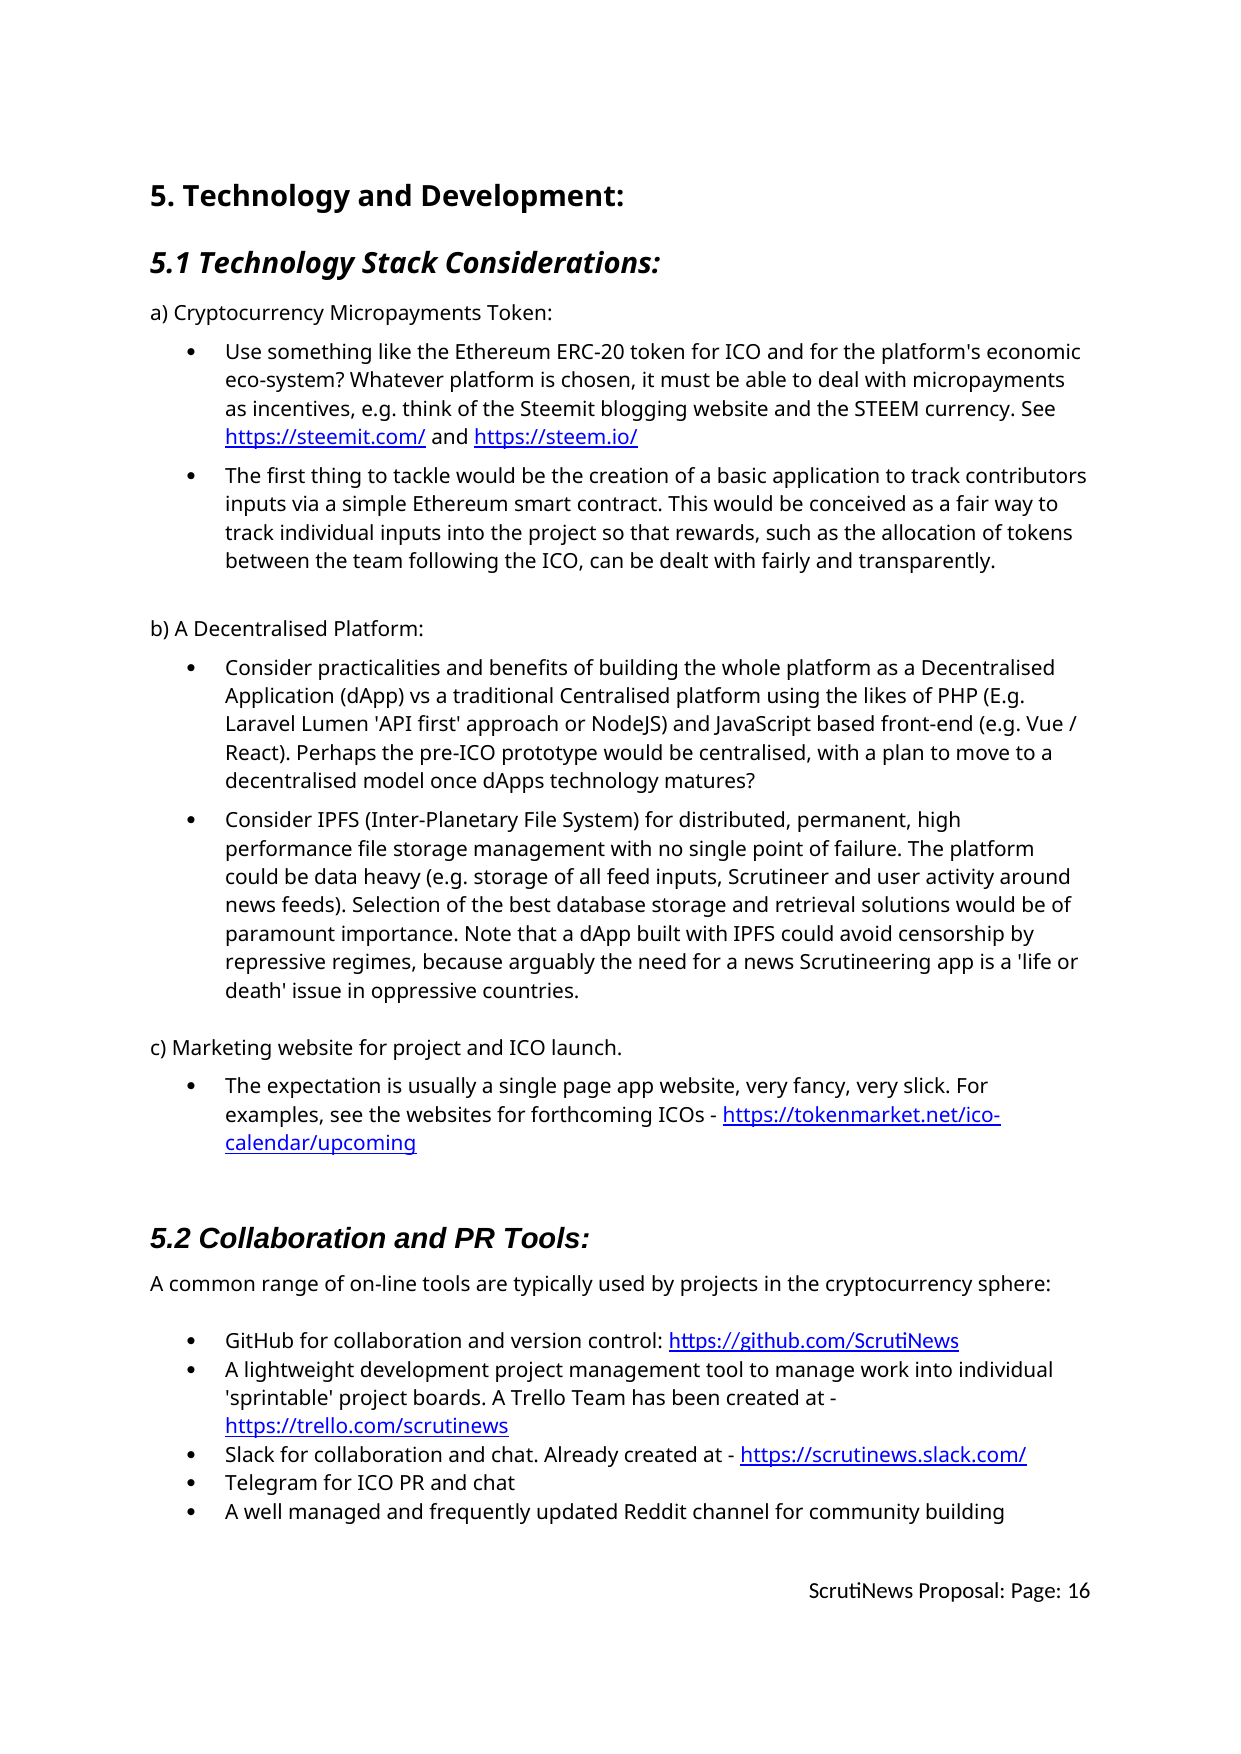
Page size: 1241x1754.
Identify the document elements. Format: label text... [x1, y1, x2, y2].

list GitHub for collaboration and version control: https://github.com/ScrutiNews [187, 1326, 1090, 1355]
subtitle 5.2 Collaboration and PR Tools: [150, 1221, 1090, 1254]
list A well managed and frequently updated Reddit channel for community building [187, 1497, 1090, 1525]
list The expectation is usually a single page app website, very fancy, very slick. For examples, see the websites for forthcoming ICOs - https://tokenmarket.net/ico-calendar/upcoming [187, 1072, 1090, 1157]
list Consider IPFS (Inter-Planetary File System) for distributed, permanent, high performance file storage management with no single point of failure. The platform could be data heavy (e.g. storage of all feed inputs, Scrutineer and user activity around news feeds). Selection of the best database storage and retrieval solutions would be of paramount importance. Note that a dApp built with IPFS could avoid censorship by repressive regimes, because arguably the need for a news Scrutineering app is a 'life or death' issue in oppressive countries. [187, 805, 1090, 1004]
list Telegram for ICO PR and chat [187, 1468, 1090, 1497]
list Consider practicalities and benefits of building the whole platform as a Decentralised Application (dApp) vs a traditional Centralised platform using the likes of PHP (E.g. Laravel Lumen 'API first' approach or NodeJS) and JavaScript based front-end (e.g. Vue / React). Perhaps the pre-ICO prototype would be centralised, with a plan to move to a decentralised model once dApps technology matures? [187, 653, 1090, 795]
subtitle 5.1 Technology Stack Considerations: [150, 243, 1090, 282]
text A common range of on-line tools are typically used by projects in the cryptocurrency sphere: [150, 1269, 1090, 1298]
list Use something like the Ethereum ERC-20 token for ICO and for the platform's economic eco-system? Whatever platform is chosen, it must be able to deal with micropayments as incentives, e.g. think of the Steemit blogging website and the STEEM currency. See https://steemit.com/ and https://steem.io/ [187, 337, 1090, 451]
list Slack for collaboration and chat. Already created at - https://scrutinews.slack.com/ [187, 1440, 1090, 1468]
list A lightweight development project management tool to manage work into individual 'sprintable' project boards. A Trello Team has been created at - https://trello.com/scrutinews [187, 1355, 1090, 1440]
text c) Marketing website for project and ICO launch. [150, 1033, 1090, 1061]
subtitle 5. Technology and Development: [150, 175, 1090, 215]
list The first thing to tackle would be the creation of a basic application to track contributors inputs via a simple Ethereum smart contract. This would be conceived as a fair way to track individual inputs into the project so that rewards, such as the allocation of tokens between the team following the ICO, can be dealt with fairly and transparently. [187, 461, 1090, 575]
text a) Cryptocurrency Micropayments Token: [150, 298, 1090, 327]
text b) A Decentralised Platform: [150, 614, 1090, 642]
